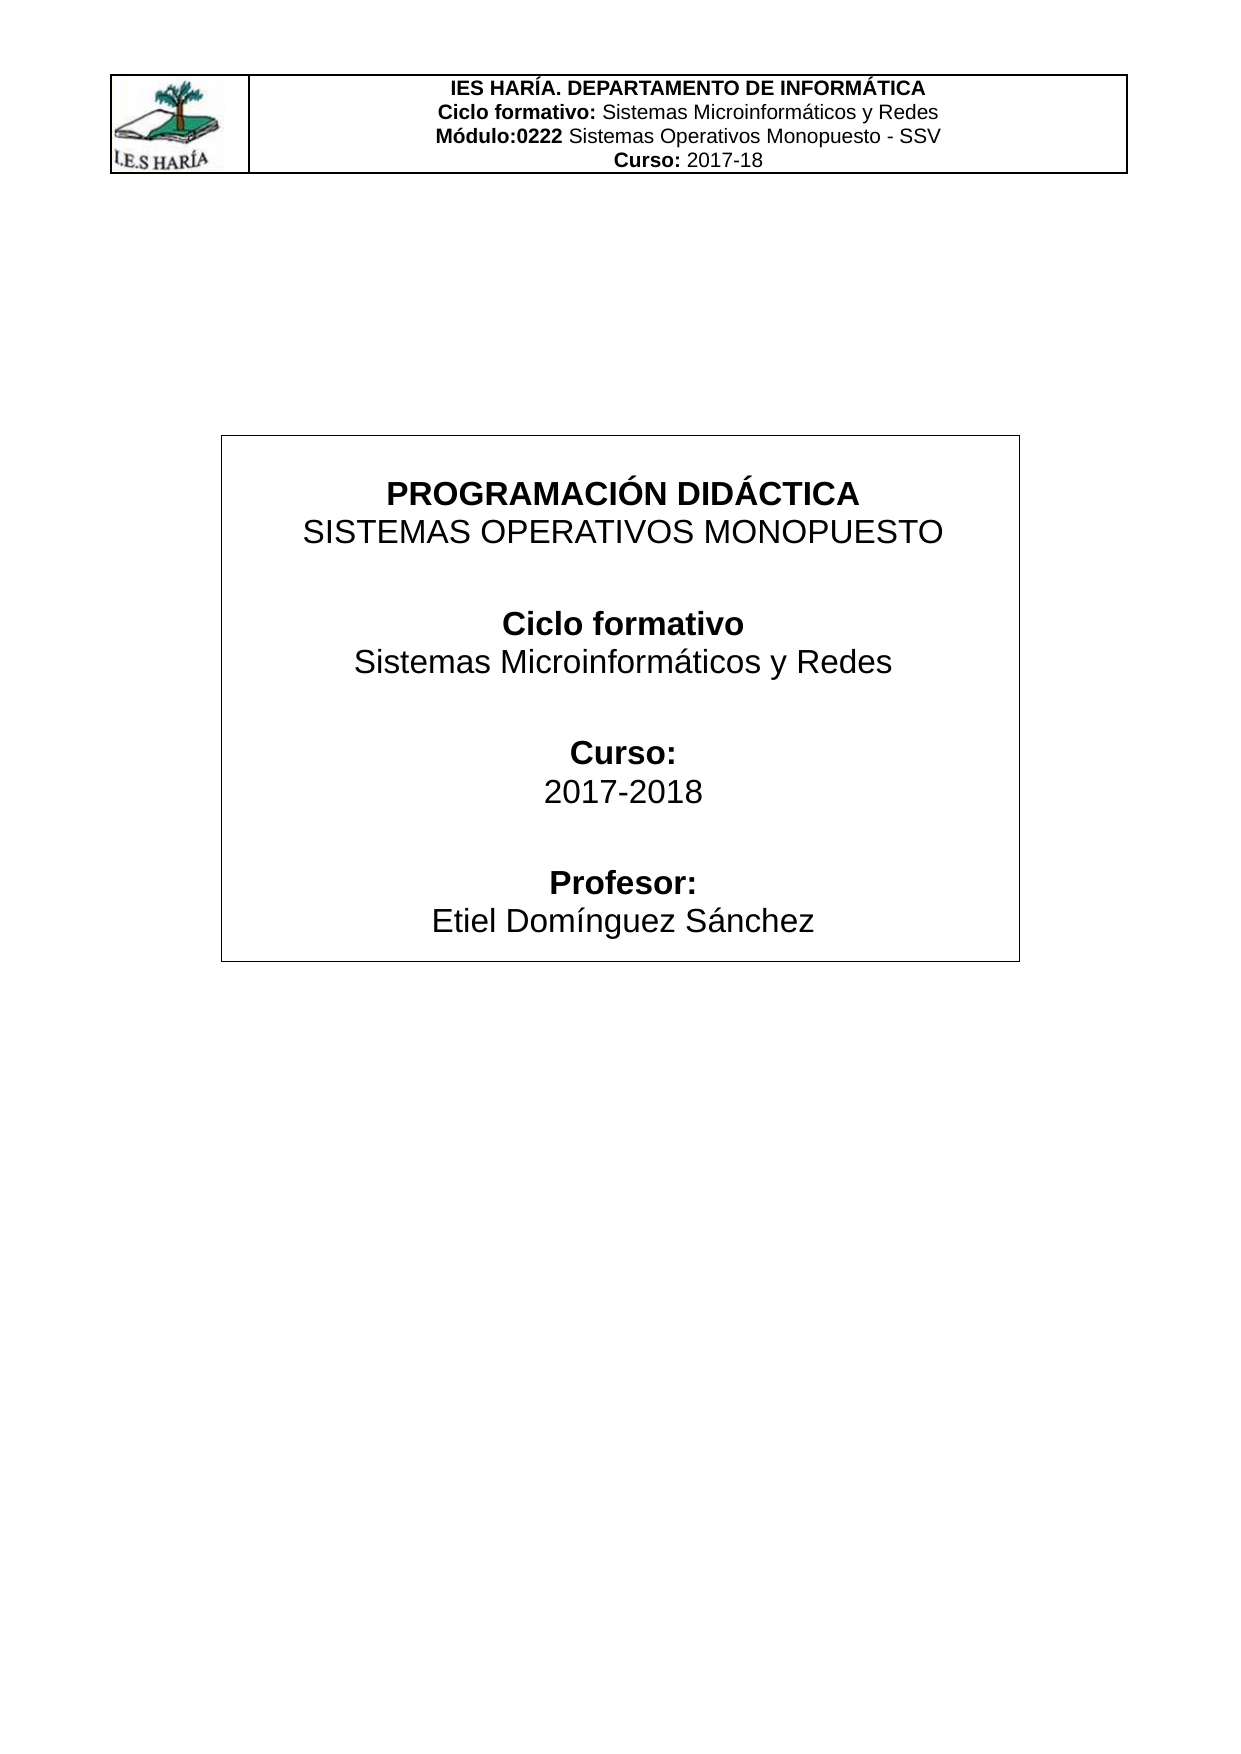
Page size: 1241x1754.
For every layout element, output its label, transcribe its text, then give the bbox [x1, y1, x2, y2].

picture [112, 76, 225, 171]
table_header PROGRAMACIÓN DIDÁCTICA SISTEMAS OPERATIVOS MONOPUESTO Ciclo formativo Sistemas Microinformáticos y Redes Curso: 2017-2018 Profesor: Etiel Domínguez Sánchez [222, 436, 1019, 961]
